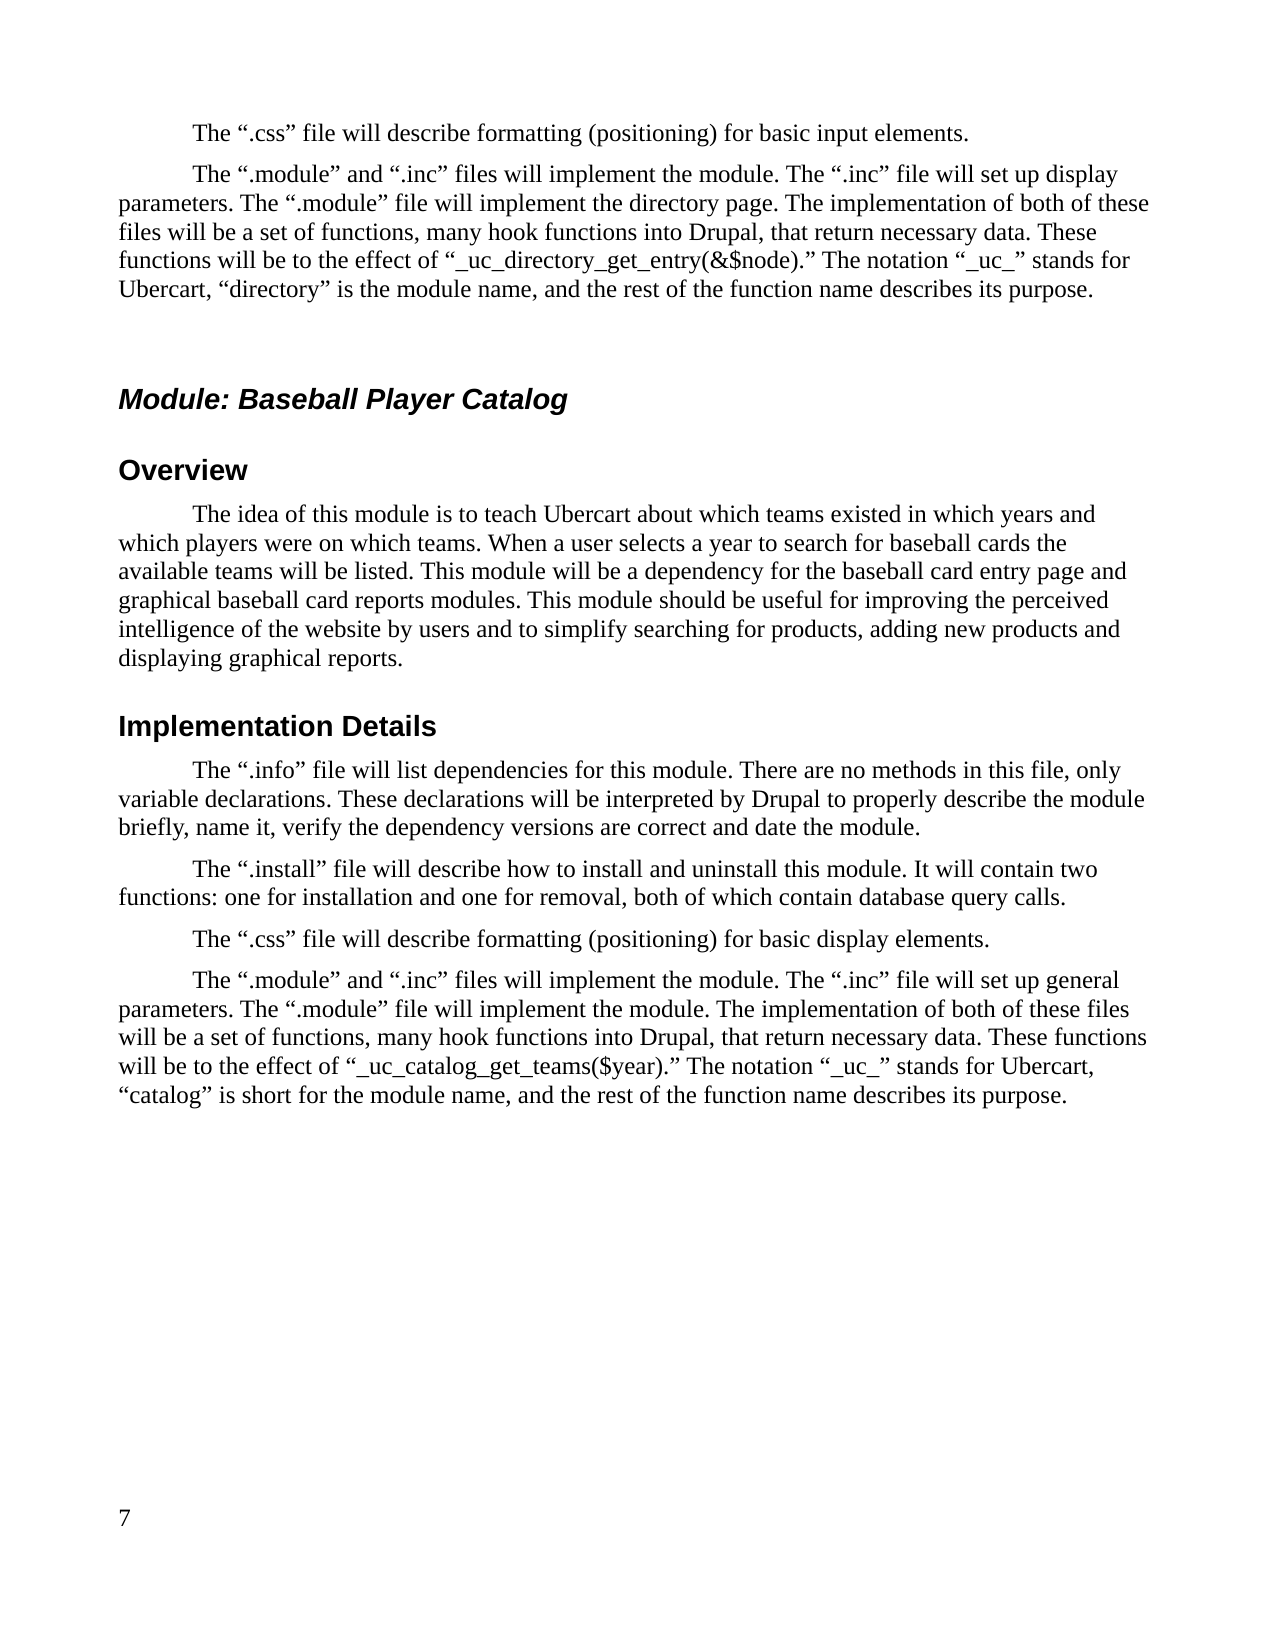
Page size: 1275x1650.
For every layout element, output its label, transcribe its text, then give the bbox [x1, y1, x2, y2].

text The “.css” file will describe formatting (positioning) for basic input elements. [118, 118, 1157, 147]
text The “.module” and “.inc” files will implement the module. The “.inc” file will set up display parameters. The “.module” file will implement the directory page. The implementation of both of these files will be a set of functions, many hook functions into Drupal, that return necessary data. These functions will be to the effect of “_uc_directory_get_entry(&$node).” The notation “_uc_” stands for Ubercart, “directory” is the module name, and the rest of the function name describes its purpose. [118, 159, 1157, 303]
text The “.install” file will describe how to install and uninstall this module. It will contain two functions: one for installation and one for removal, both of which contain database query calls. [118, 854, 1157, 911]
subtitle Overview [118, 453, 1157, 486]
text The idea of this module is to teach Ubercart about which teams existed in which years and which players were on which teams. When a user selects a year to search for baseball cards the available teams will be listed. This module will be a dependency for the baseball card entry page and graphical baseball card reports modules. This module should be useful for improving the perceived intelligence of the website by users and to simplify searching for products, adding new products and displaying graphical reports. [118, 499, 1157, 671]
subtitle Implementation Details [118, 709, 1157, 742]
text The “.module” and “.inc” files will implement the module. The “.inc” file will set up general parameters. The “.module” file will implement the module. The implementation of both of these files will be a set of functions, many hook functions into Drupal, that return necessary data. These functions will be to the effect of “_uc_catalog_get_teams($year).” The notation “_uc_” stands for Ubercart, “catalog” is short for the module name, and the rest of the function name describes its purpose. [118, 965, 1157, 1109]
text The “.info” file will list dependencies for this module. There are no methods in this file, only variable declarations. These declarations will be interpreted by Drupal to properly describe the module briefly, name it, verify the dependency versions are correct and date the module. [118, 755, 1157, 841]
subtitle Module: Baseball Player Catalog [118, 382, 1157, 415]
text The “.css” file will describe formatting (positioning) for basic display elements. [118, 924, 1157, 952]
